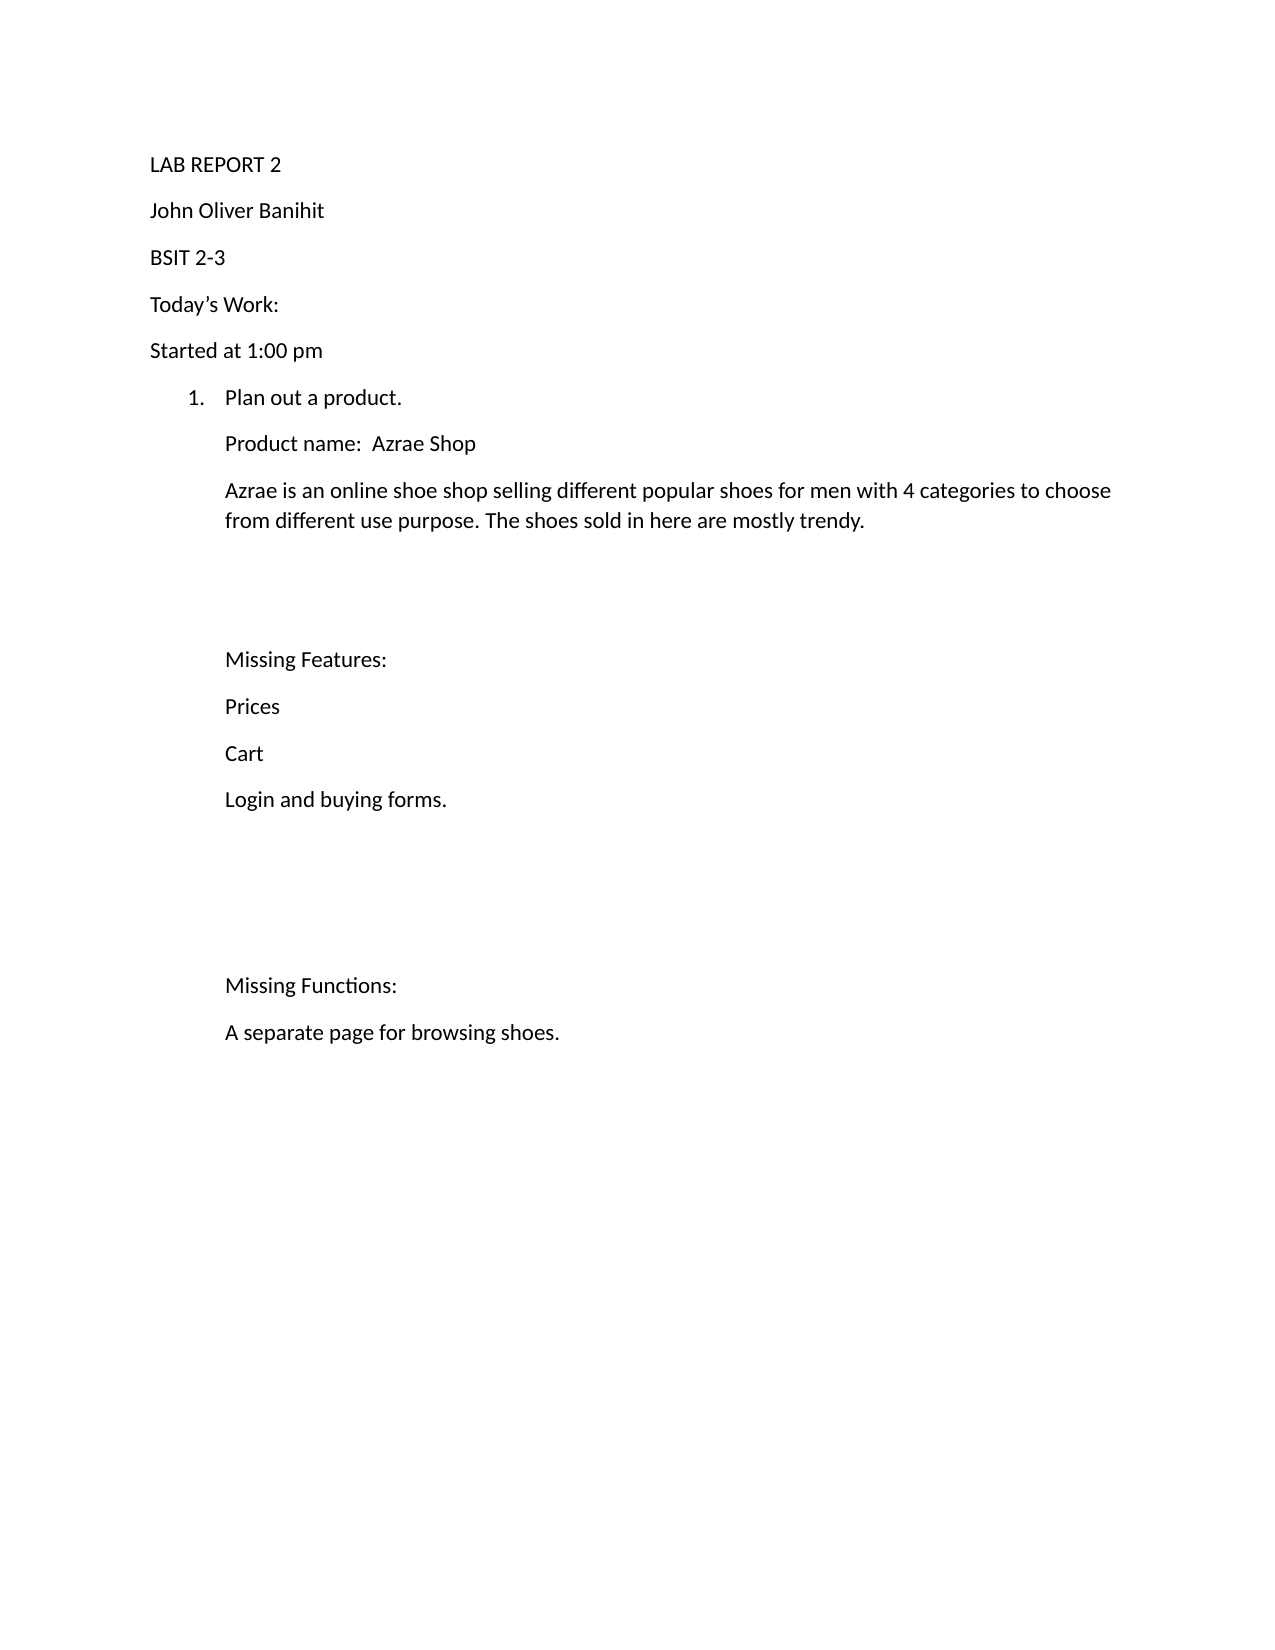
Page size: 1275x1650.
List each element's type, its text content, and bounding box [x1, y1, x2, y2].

list Prices [225, 692, 1125, 720]
list Missing Functions: [225, 971, 1125, 999]
text BSIT 2-3 [150, 243, 1125, 271]
list Azrae is an online shoe shop selling different popular shoes for men with 4 categories to choose from different use purpose. The shoes sold in here are mostly trendy. [225, 476, 1125, 534]
list Missing Features: [225, 646, 1125, 673]
list Login and buying forms. [225, 785, 1125, 813]
list Product name: Azrae Shop [225, 429, 1125, 457]
list Cart [225, 739, 1125, 767]
list A separate page for browsing shoes. [225, 1018, 1125, 1046]
text Today’s Work: [150, 290, 1125, 318]
list Plan out a product. [187, 383, 1125, 411]
text LAB REPORT 2 [150, 150, 1125, 178]
text Started at 1:00 pm [150, 336, 1125, 364]
text John Oliver Banihit [150, 197, 1125, 224]
